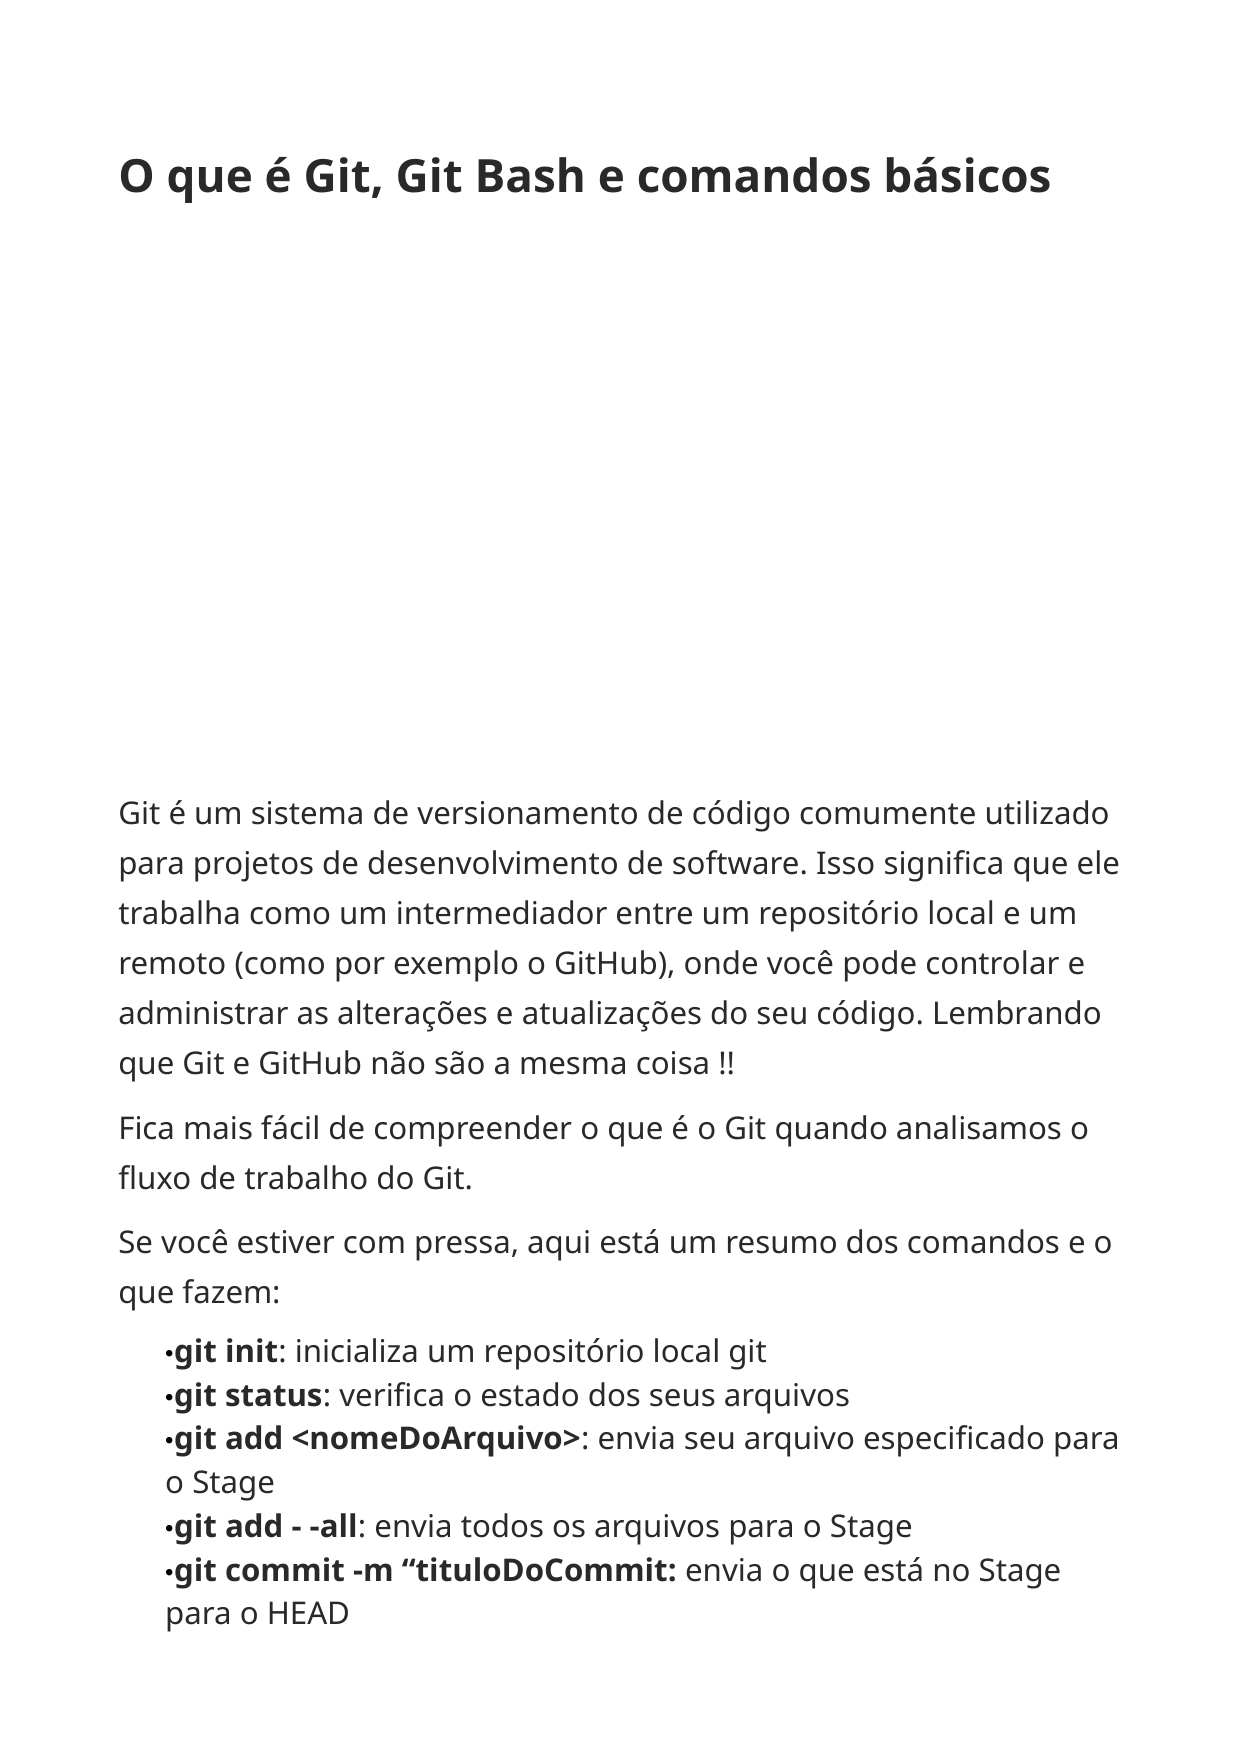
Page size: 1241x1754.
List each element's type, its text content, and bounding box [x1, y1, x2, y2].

list git commit -m “tituloDoCommit: envia o que está no Stage para o HEAD [165, 1546, 1122, 1634]
list git init: inicializa um repositório local git [165, 1328, 1122, 1371]
text Se você estiver com pressa, aqui está um resumo dos comandos e o que fazem: [118, 1213, 1122, 1313]
list git add <nomeDoArquivo>: envia seu arquivo especificado para o Stage [165, 1415, 1122, 1503]
text Fica mais fácil de compreender o que é o Git quando analisamos o fluxo de trabalho do Git. [118, 1098, 1122, 1198]
list git status: verifica o estado dos seus arquivos [165, 1371, 1122, 1415]
text Git é um sistema de versionamento de código comumente utilizado para projetos de desenvolvimento de software. Isso significa que ele trabalha como um intermediador entre um repositório local e um remoto (como por exemplo o GitHub), onde você pode controlar e administrar as alterações e atualizações do seu código. Lembrando que Git e GitHub não são a mesma coisa !! [118, 784, 1122, 1084]
list git add - -all: envia todos os arquivos para o Stage [165, 1503, 1122, 1546]
subtitle O que é Git, Git Bash e comandos básicos [118, 143, 1122, 206]
